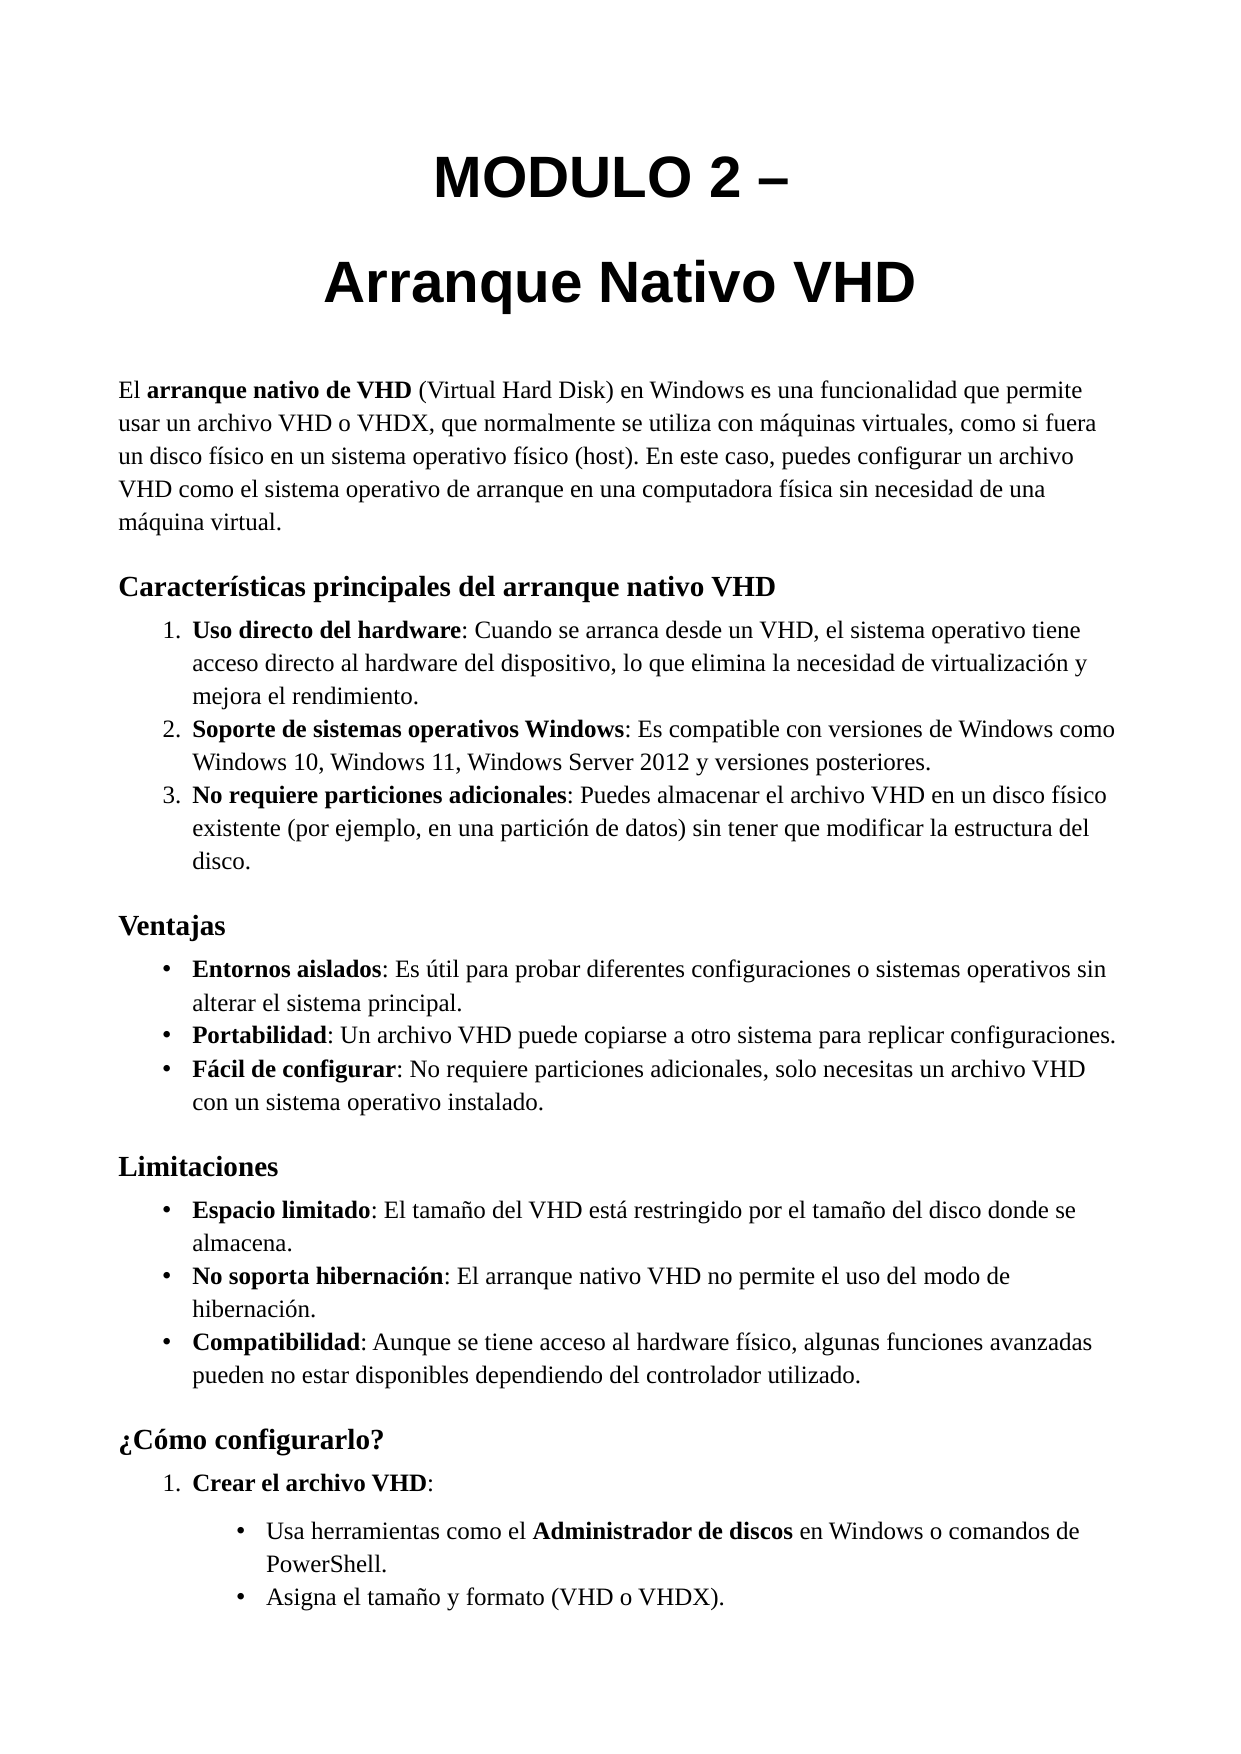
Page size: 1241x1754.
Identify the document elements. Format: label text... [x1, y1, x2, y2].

subtitle Características principales del arranque nativo VHD [118, 569, 1122, 603]
list Fácil de configurar: No requiere particiones adicionales, solo necesitas un archivo VHD con un sistema operativo instalado. [162, 1054, 1122, 1115]
list Usa herramientas como el Administrador de discos en Windows o comandos de PowerShell. [236, 1516, 1122, 1578]
subtitle Ventajas [118, 908, 1122, 942]
list No soporta hibernación: El arranque nativo VHD no permite el uso del modo de hibernación. [162, 1261, 1122, 1323]
title Arranque Nativo VHD [118, 248, 1122, 315]
list Soporte de sistemas operativos Windows: Es compatible con versiones de Windows como Windows 10, Windows 11, Windows Server 2012 y versiones posteriores. [162, 714, 1122, 776]
title MODULO 2 – [118, 143, 1122, 210]
list Uso directo del hardware: Cuando se arranca desde un VHD, el sistema operativo tiene acceso directo al hardware del dispositivo, lo que elimina la necesidad de virtualización y mejora el rendimiento. [162, 615, 1122, 710]
list Crear el archivo VHD: [162, 1468, 1122, 1497]
subtitle ¿Cómo configurarlo? [118, 1422, 1122, 1456]
list Portabilidad: Un archivo VHD puede copiarse a otro sistema para replicar configuraciones. [162, 1021, 1122, 1049]
list Compatibilidad: Aunque se tiene acceso al hardware físico, algunas funciones avanzadas pueden no estar disponibles dependiendo del controlador utilizado. [162, 1327, 1122, 1389]
list No requiere particiones adicionales: Puedes almacenar el archivo VHD en un disco físico existente (por ejemplo, en una partición de datos) sin tener que modificar la estructura del disco. [162, 780, 1122, 875]
list Asigna el tamaño y formato (VHD o VHDX). [236, 1582, 1122, 1611]
list Espacio limitado: El tamaño del VHD está restringido por el tamaño del disco donde se almacena. [162, 1195, 1122, 1257]
list Entornos aislados: Es útil para probar diferentes configuraciones o sistemas operativos sin alterar el sistema principal. [162, 954, 1122, 1016]
subtitle Limitaciones [118, 1149, 1122, 1182]
text El arranque nativo de VHD (Virtual Hard Disk) en Windows es una funcionalidad que permite usar un archivo VHD o VHDX, que normalmente se utiliza con máquinas virtuales, como si fuera un disco físico en un sistema operativo físico (host). En este caso, puedes configurar un archivo VHD como el sistema operativo de arranque en una computadora física sin necesidad de una máquina virtual. [118, 375, 1122, 536]
